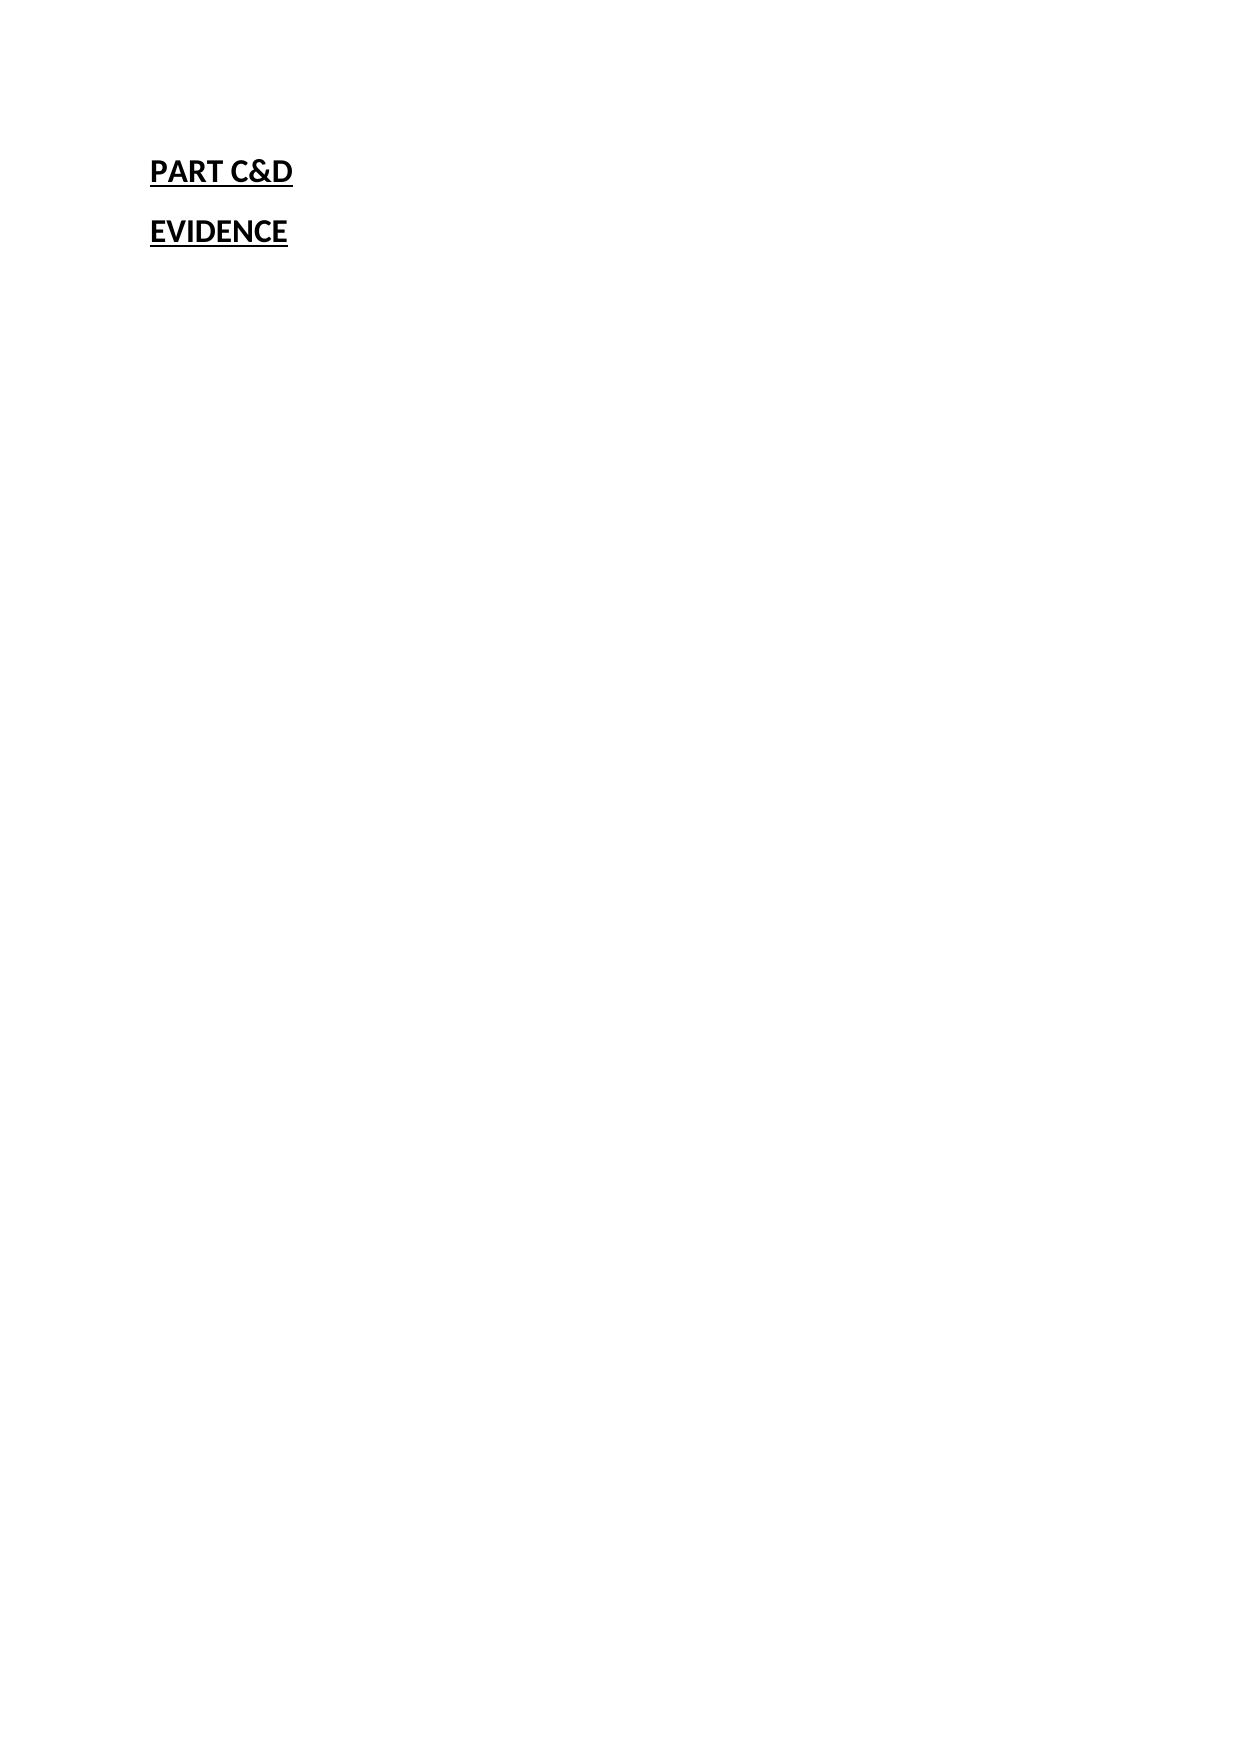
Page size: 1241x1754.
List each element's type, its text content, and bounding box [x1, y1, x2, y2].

text PART C&D [150, 150, 1090, 191]
text EVIDENCE [150, 210, 1090, 251]
